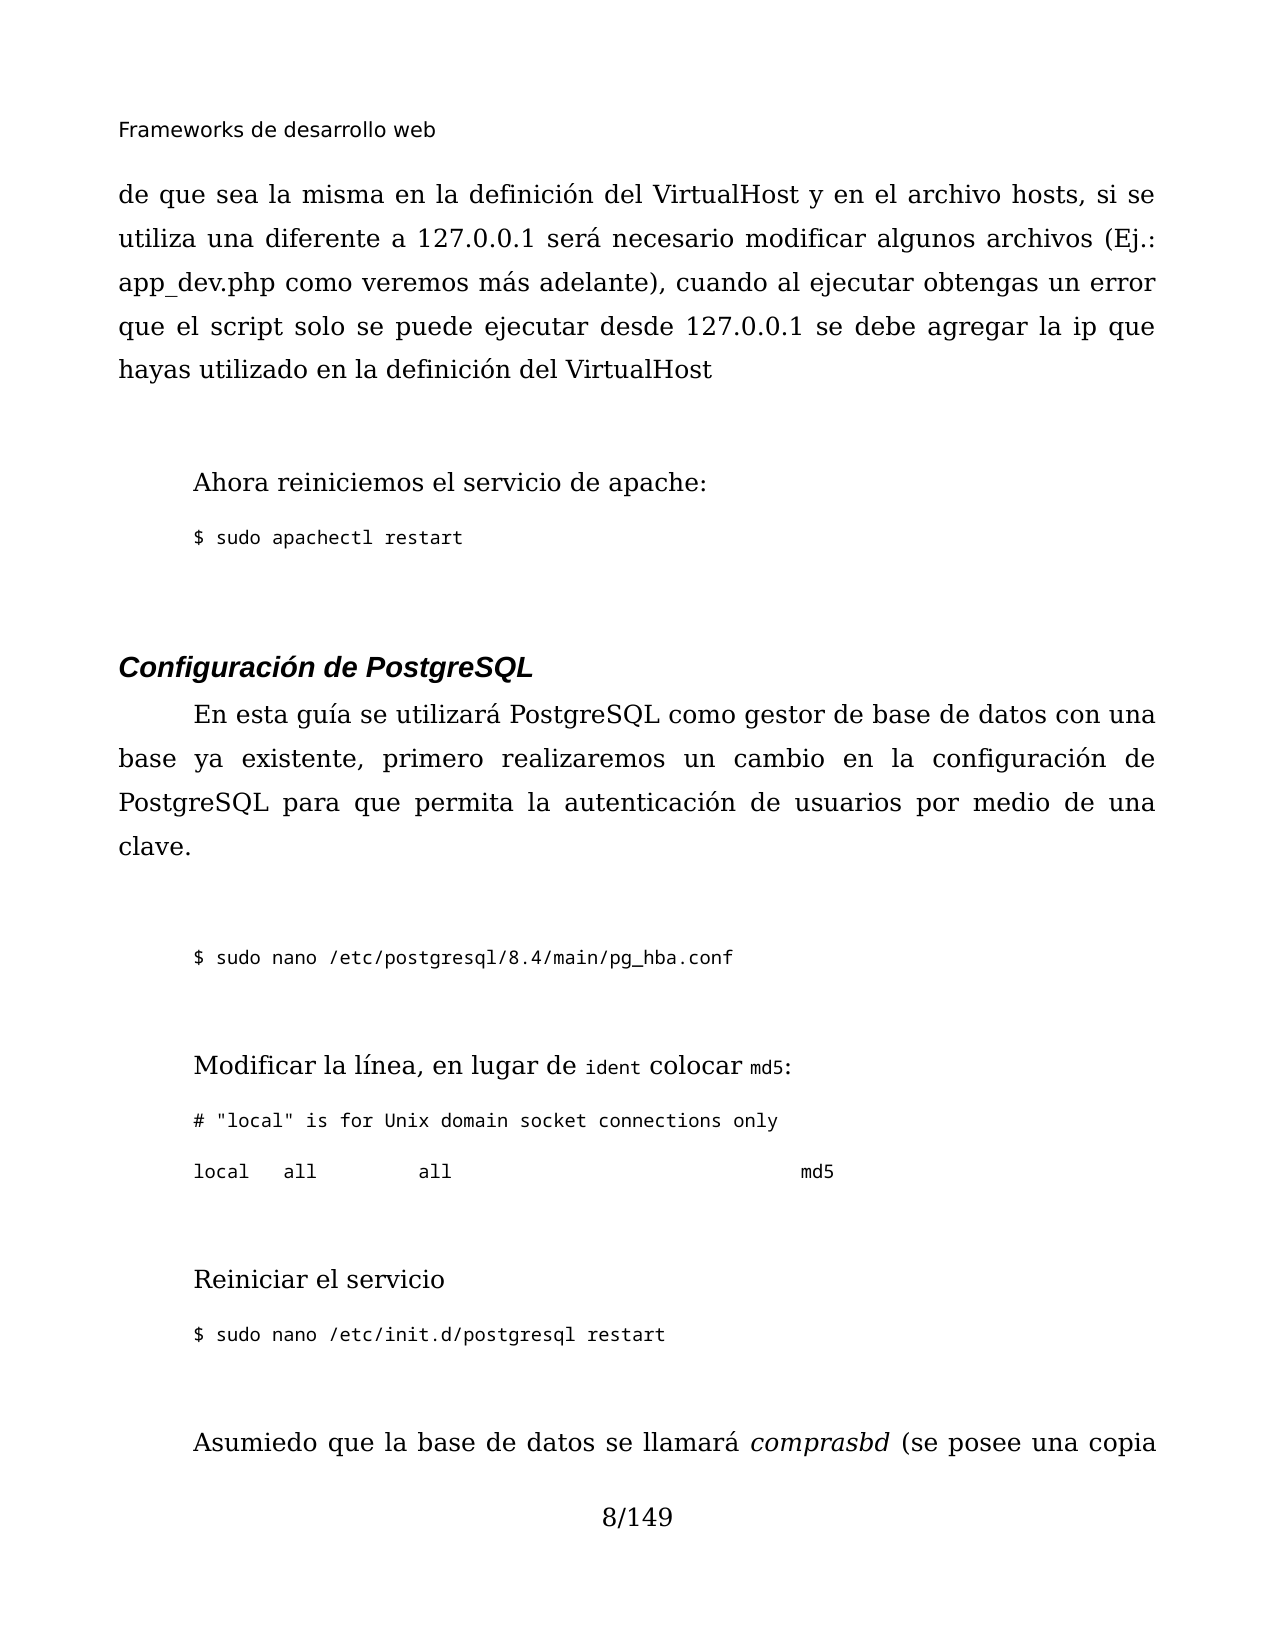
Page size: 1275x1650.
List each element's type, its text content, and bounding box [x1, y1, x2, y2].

text de que sea la misma en la definición del VirtualHost y en el archivo hosts, si se utiliza una diferente a 127.0.0.1 será necesario modificar algunos archivos (Ej.: app_dev.php como veremos más adelante), cuando al ejecutar obtengas un error que el script solo se puede ejecutar desde 127.0.0.1 se debe agregar la ip que hayas utilizado en la definición del VirtualHost [118, 181, 1157, 385]
text Ahora reiniciemos el servicio de apache: [118, 468, 1157, 497]
text Reiniciar el servicio [118, 1265, 1157, 1294]
text $ sudo apachectl restart [118, 524, 1157, 550]
text Asumiedo que la base de datos se llamará comprasbd (se posee una copia [118, 1428, 1157, 1458]
text # "local" is for Unix domain socket connections only [118, 1107, 1157, 1133]
text $ sudo nano /etc/init.d/postgresql restart [118, 1321, 1157, 1347]
text $ sudo nano /etc/postgresql/8.4/main/pg_hba.conf [118, 944, 1157, 970]
text local all all md5 [118, 1158, 1157, 1184]
text Modificar la línea, en lugar de ident colocar md5: [118, 1051, 1157, 1080]
subtitle Configuración de PostgreSQL [118, 650, 1157, 684]
text En esta guía se utilizará PostgreSQL como gestor de base de datos con una base ya existente, primero realizaremos un cambio en la configuración de PostgreSQL para que permita la autenticación de usuarios por medio de una clave. [118, 701, 1157, 861]
